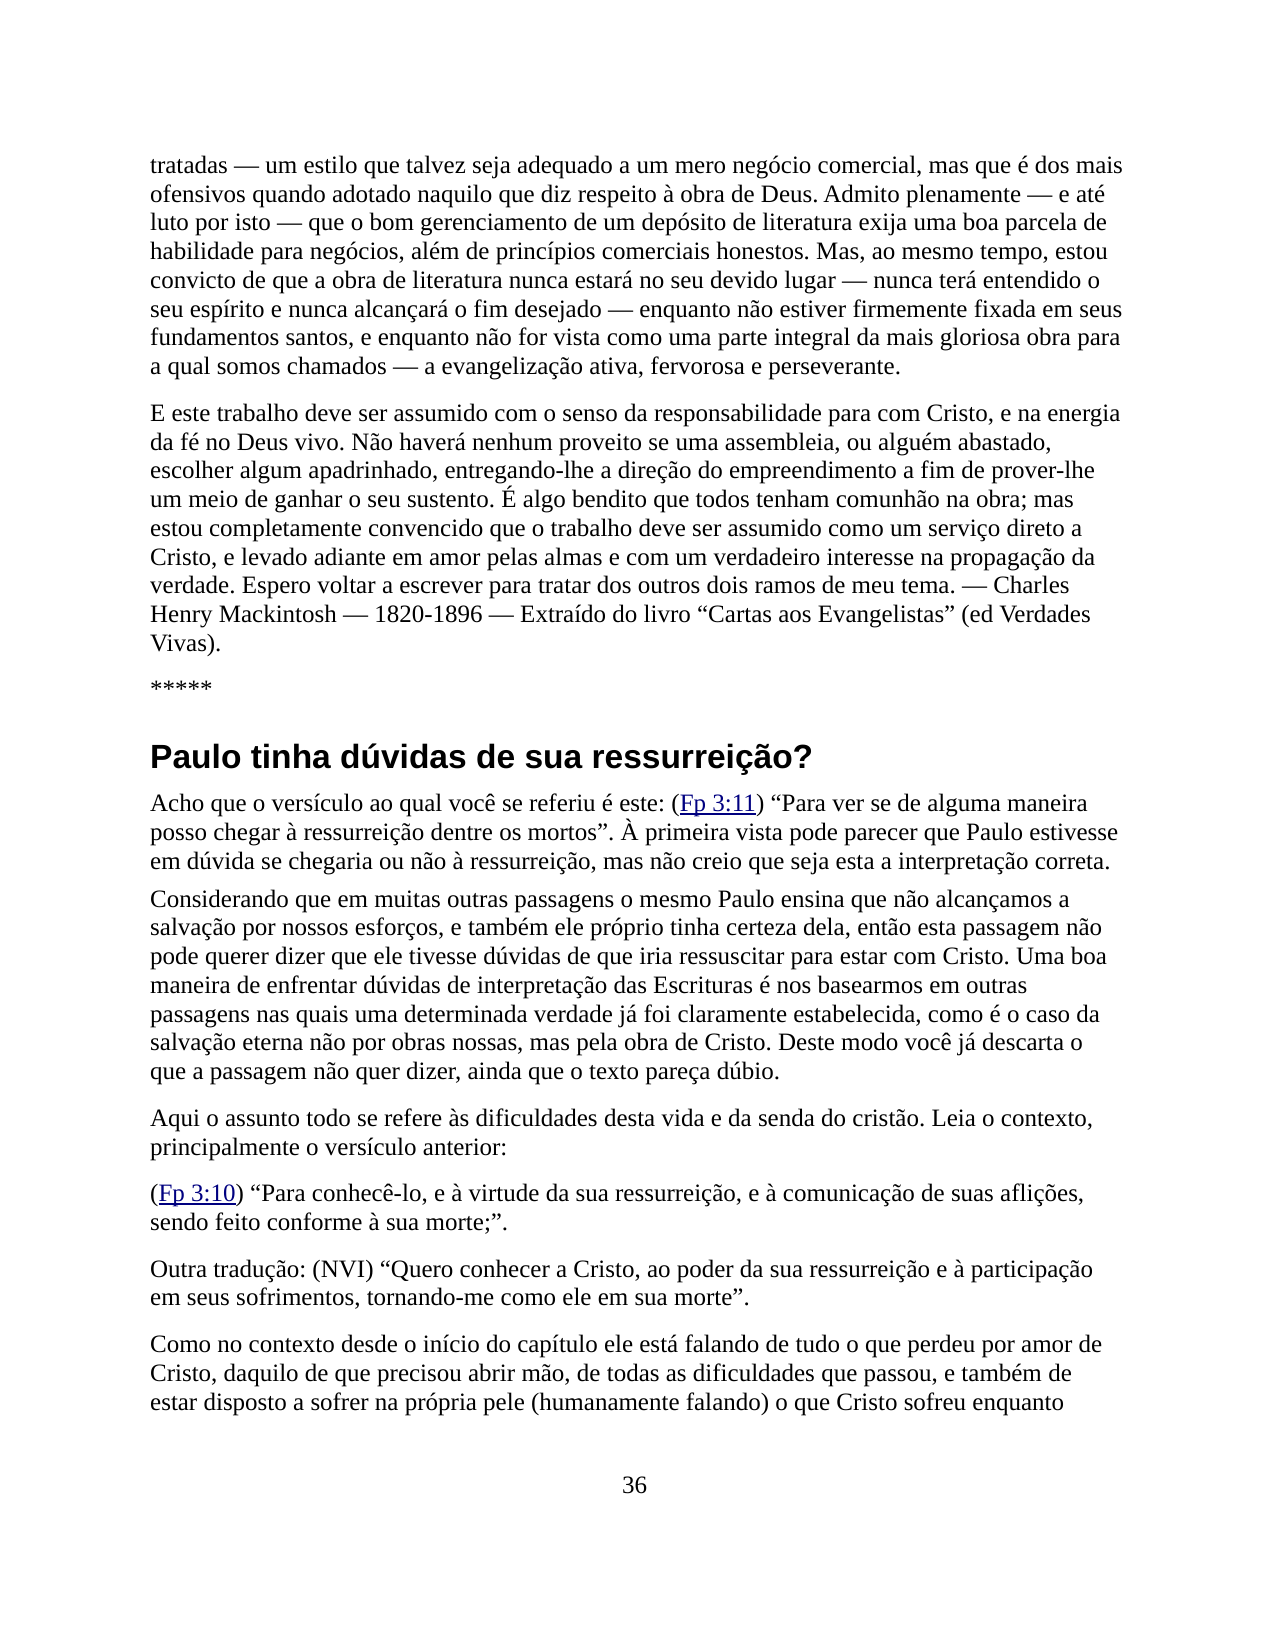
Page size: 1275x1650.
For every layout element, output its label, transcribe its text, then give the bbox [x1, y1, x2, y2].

text Acho que o versículo ao qual você se referiu é este: (Fp 3:11) “Para ver se de alguma maneira posso chegar à ressurreição dentre os mortos”. À primeira vista pode parecer que Paulo estivesse em dúvida se chegaria ou não à ressurreição, mas não creio que seja esta a interpretação correta. [150, 788, 1125, 875]
text ***** [150, 674, 1125, 703]
text tratadas — um estilo que talvez seja adequado a um mero negócio comercial, mas que é dos mais ofensivos quando adotado naquilo que diz respeito à obra de Deus. Admito plenamente — e até luto por isto — que o bom gerenciamento de um depósito de literatura exija uma boa parcela de habilidade para negócios, além de princípios comerciais honestos. Mas, ao mesmo tempo, estou convicto de que a obra de literatura nunca estará no seu devido lugar — nunca terá entendido o seu espírito e nunca alcançará o fim desejado — enquanto não estiver firmemente fixada em seus fundamentos santos, e enquanto não for vista como uma parte integral da mais gloriosa obra para a qual somos chamados — a evangelização ativa, fervorosa e perseverante. [150, 150, 1125, 380]
text (Fp 3:10) “Para conhecê-lo, e à virtude da sua ressurreição, e à comunicação de suas aflições, sendo feito conforme à sua morte;”. [150, 1178, 1125, 1236]
text Aqui o assunto todo se refere às dificuldades desta vida e da senda do cristão. Leia o contexto, principalmente o versículo anterior: [150, 1103, 1125, 1160]
text E este trabalho deve ser assumido com o senso da responsabilidade para com Cristo, e na energia da fé no Deus vivo. Não haverá nenhum proveito se uma assembleia, ou alguém abastado, escolher algum apadrinhado, entregando-lhe a direção do empreendimento a fim de prover-lhe um meio de ganhar o seu sustento. É algo bendito que todos tenham comunhão na obra; mas estou completamente convencido que o trabalho deve ser assumido como um serviço direto a Cristo, e levado adiante em amor pelas almas e com um verdadeiro interesse na propagação da verdade. Espero voltar a escrever para tratar dos outros dois ramos de meu tema. — Charles Henry Mackintosh — 1820-1896 — Extraído do livro “Cartas aos Evangelistas” (ed Verdades Vivas). [150, 398, 1125, 657]
text Outra tradução: (NVI) “Quero conhecer a Cristo, ao poder da sua ressurreição e à participação em seus sofrimentos, tornando-me como ele em sua morte”. [150, 1254, 1125, 1311]
text Como no contexto desde o início do capítulo ele está falando de tudo o que perdeu por amor de Cristo, daquilo de que precisou abrir mão, de todas as dificuldades que passou, e também de estar disposto a sofrer na própria pele (humanamente falando) o que Cristo sofreu enquanto [150, 1329, 1125, 1415]
subtitle Paulo tinha dúvidas de sua ressurreição? [150, 737, 1125, 776]
text Considerando que em muitas outras passagens o mesmo Paulo ensina que não alcançamos a salvação por nossos esforços, e também ele próprio tinha certeza dela, então esta passagem não pode querer dizer que ele tivesse dúvidas de que iria ressuscitar para estar com Cristo. Uma boa maneira de enfrentar dúvidas de interpretação das Escrituras é nos basearmos em outras passagens nas quais uma determinada verdade já foi claramente estabelecida, como é o caso da salvação eterna não por obras nossas, mas pela obra de Cristo. Deste modo você já descarta o que a passagem não quer dizer, ainda que o texto pareça dúbio. [150, 884, 1125, 1085]
